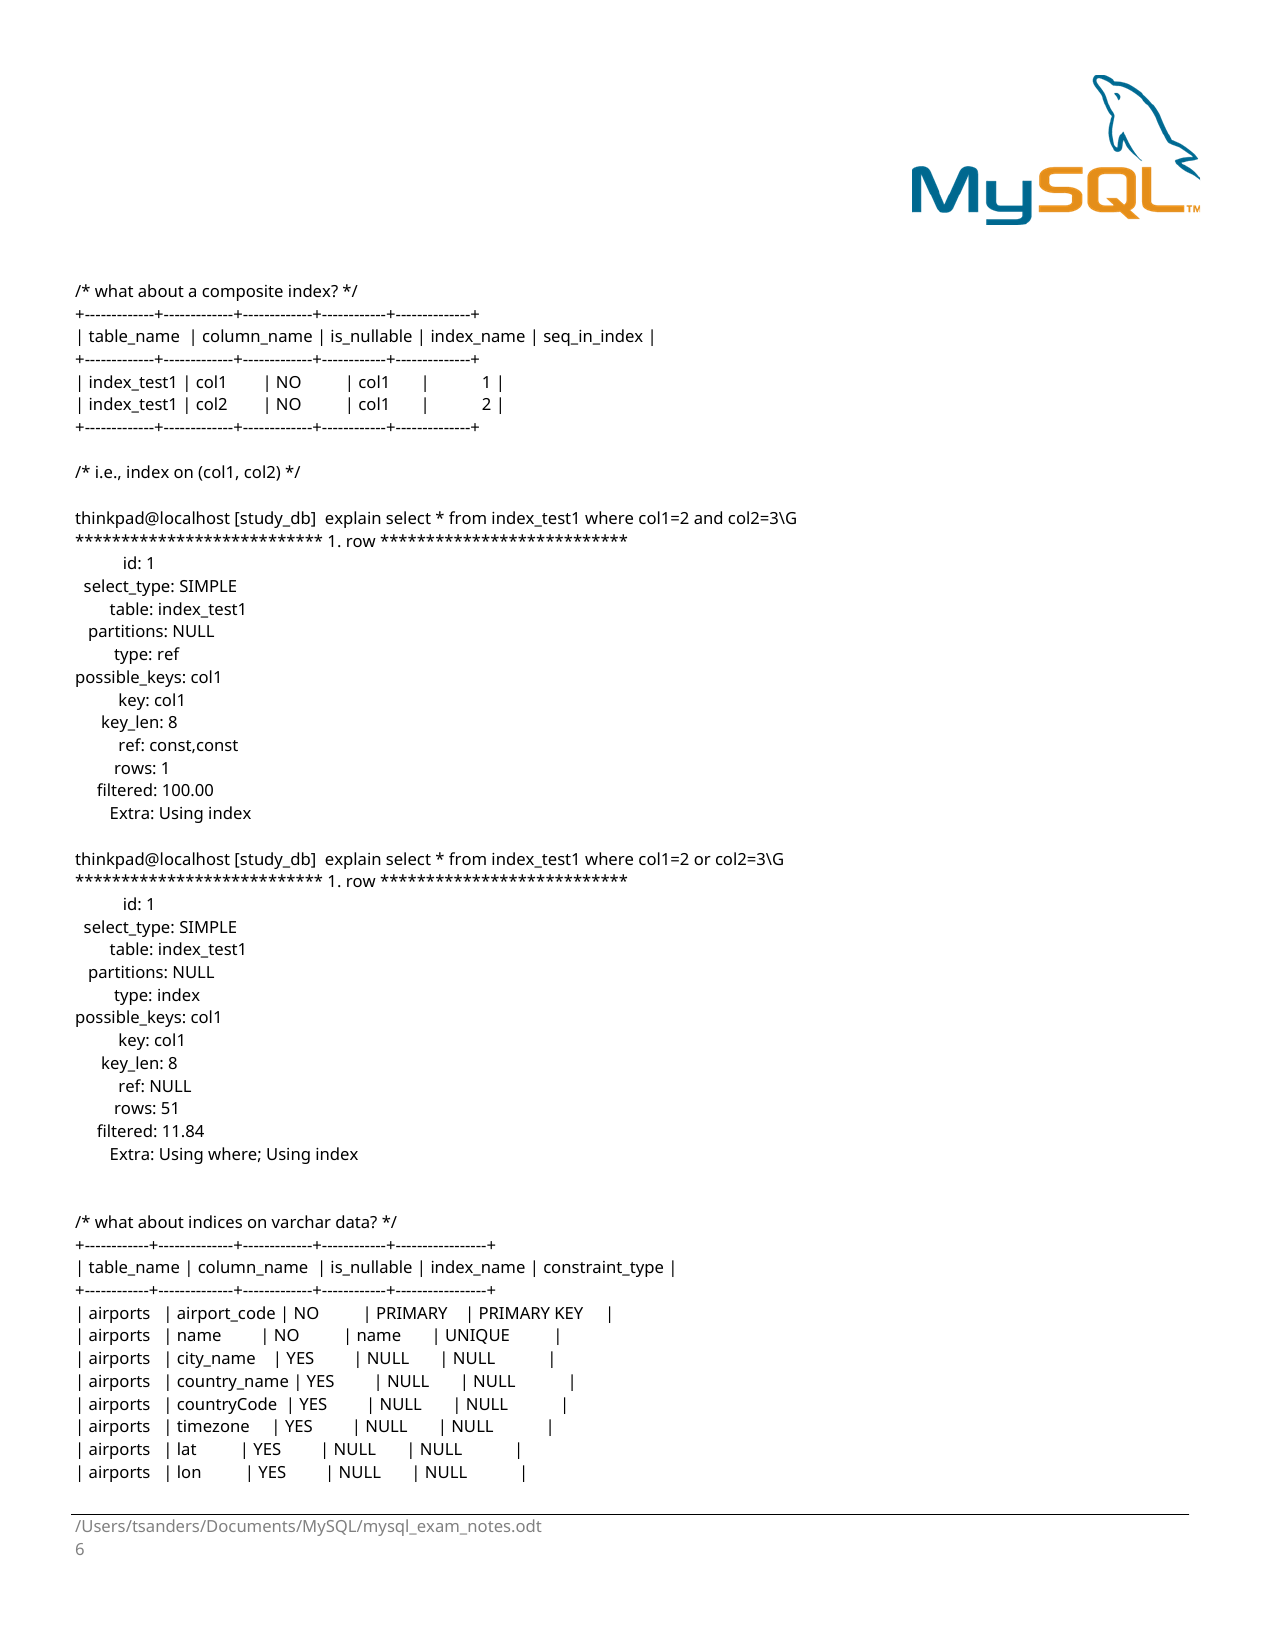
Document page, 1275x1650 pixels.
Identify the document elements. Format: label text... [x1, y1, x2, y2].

text ref: NULL [75, 1074, 1185, 1097]
text /* i.e., index on (col1, col2) */ [75, 461, 1185, 484]
text *************************** 1. row *************************** [75, 529, 1185, 552]
text id: 1 [75, 892, 1185, 915]
text | airports | name | NO | name | UNIQUE | [75, 1324, 1185, 1347]
text select_type: SIMPLE [75, 574, 1185, 597]
text +------------+--------------+-------------+------------+-----------------+ [75, 1233, 1185, 1256]
text /* what about indices on varchar data? */ [75, 1210, 1185, 1233]
text Extra: Using where; Using index [75, 1142, 1185, 1165]
text +------------+--------------+-------------+------------+-----------------+ [75, 1278, 1185, 1301]
text possible_keys: col1 [75, 1006, 1185, 1029]
picture [912, 75, 1200, 225]
text /* what about a composite index? */ [75, 279, 1185, 302]
text key: col1 [75, 1029, 1185, 1051]
text | index_test1 | col1 | NO | col1 | 1 | [75, 370, 1185, 393]
text thinkpad@localhost [study_db] explain select * from index_test1 where col1=2 and col2=3\G [75, 506, 1185, 529]
text possible_keys: col1 [75, 665, 1185, 688]
text rows: 51 [75, 1097, 1185, 1119]
text rows: 1 [75, 756, 1185, 779]
text | table_name | column_name | is_nullable | index_name | constraint_type | [75, 1256, 1185, 1278]
text | airports | lat | YES | NULL | NULL | [75, 1437, 1185, 1460]
text | airports | lon | YES | NULL | NULL | [75, 1460, 1185, 1483]
text | airports | countryCode | YES | NULL | NULL | [75, 1392, 1185, 1415]
text | airports | timezone | YES | NULL | NULL | [75, 1415, 1185, 1437]
text table: index_test1 [75, 597, 1185, 620]
text | airports | city_name | YES | NULL | NULL | [75, 1347, 1185, 1369]
text table: index_test1 [75, 938, 1185, 961]
text key: col1 [75, 688, 1185, 711]
text ref: const,const [75, 733, 1185, 756]
text | table_name | column_name | is_nullable | index_name | seq_in_index | [75, 325, 1185, 347]
text thinkpad@localhost [study_db] explain select * from index_test1 where col1=2 or col2=3\G [75, 847, 1185, 870]
text partitions: NULL [75, 961, 1185, 983]
text key_len: 8 [75, 711, 1185, 733]
text Extra: Using index [75, 802, 1185, 824]
text type: ref [75, 643, 1185, 665]
picture [1108, 75, 1200, 176]
text *************************** 1. row *************************** [75, 870, 1185, 892]
text key_len: 8 [75, 1051, 1185, 1074]
text +-------------+-------------+-------------+------------+--------------+ [75, 416, 1185, 438]
text +-------------+-------------+-------------+------------+--------------+ [75, 302, 1185, 325]
text +-------------+-------------+-------------+------------+--------------+ [75, 347, 1185, 370]
text partitions: NULL [75, 620, 1185, 643]
text | airports | country_name | YES | NULL | NULL | [75, 1369, 1185, 1392]
text | airports | airport_code | NO | PRIMARY | PRIMARY KEY | [75, 1301, 1185, 1324]
text id: 1 [75, 552, 1185, 574]
text filtered: 100.00 [75, 779, 1185, 802]
text filtered: 11.84 [75, 1119, 1185, 1142]
text type: index [75, 983, 1185, 1006]
text | index_test1 | col2 | NO | col1 | 2 | [75, 393, 1185, 416]
text select_type: SIMPLE [75, 915, 1185, 938]
